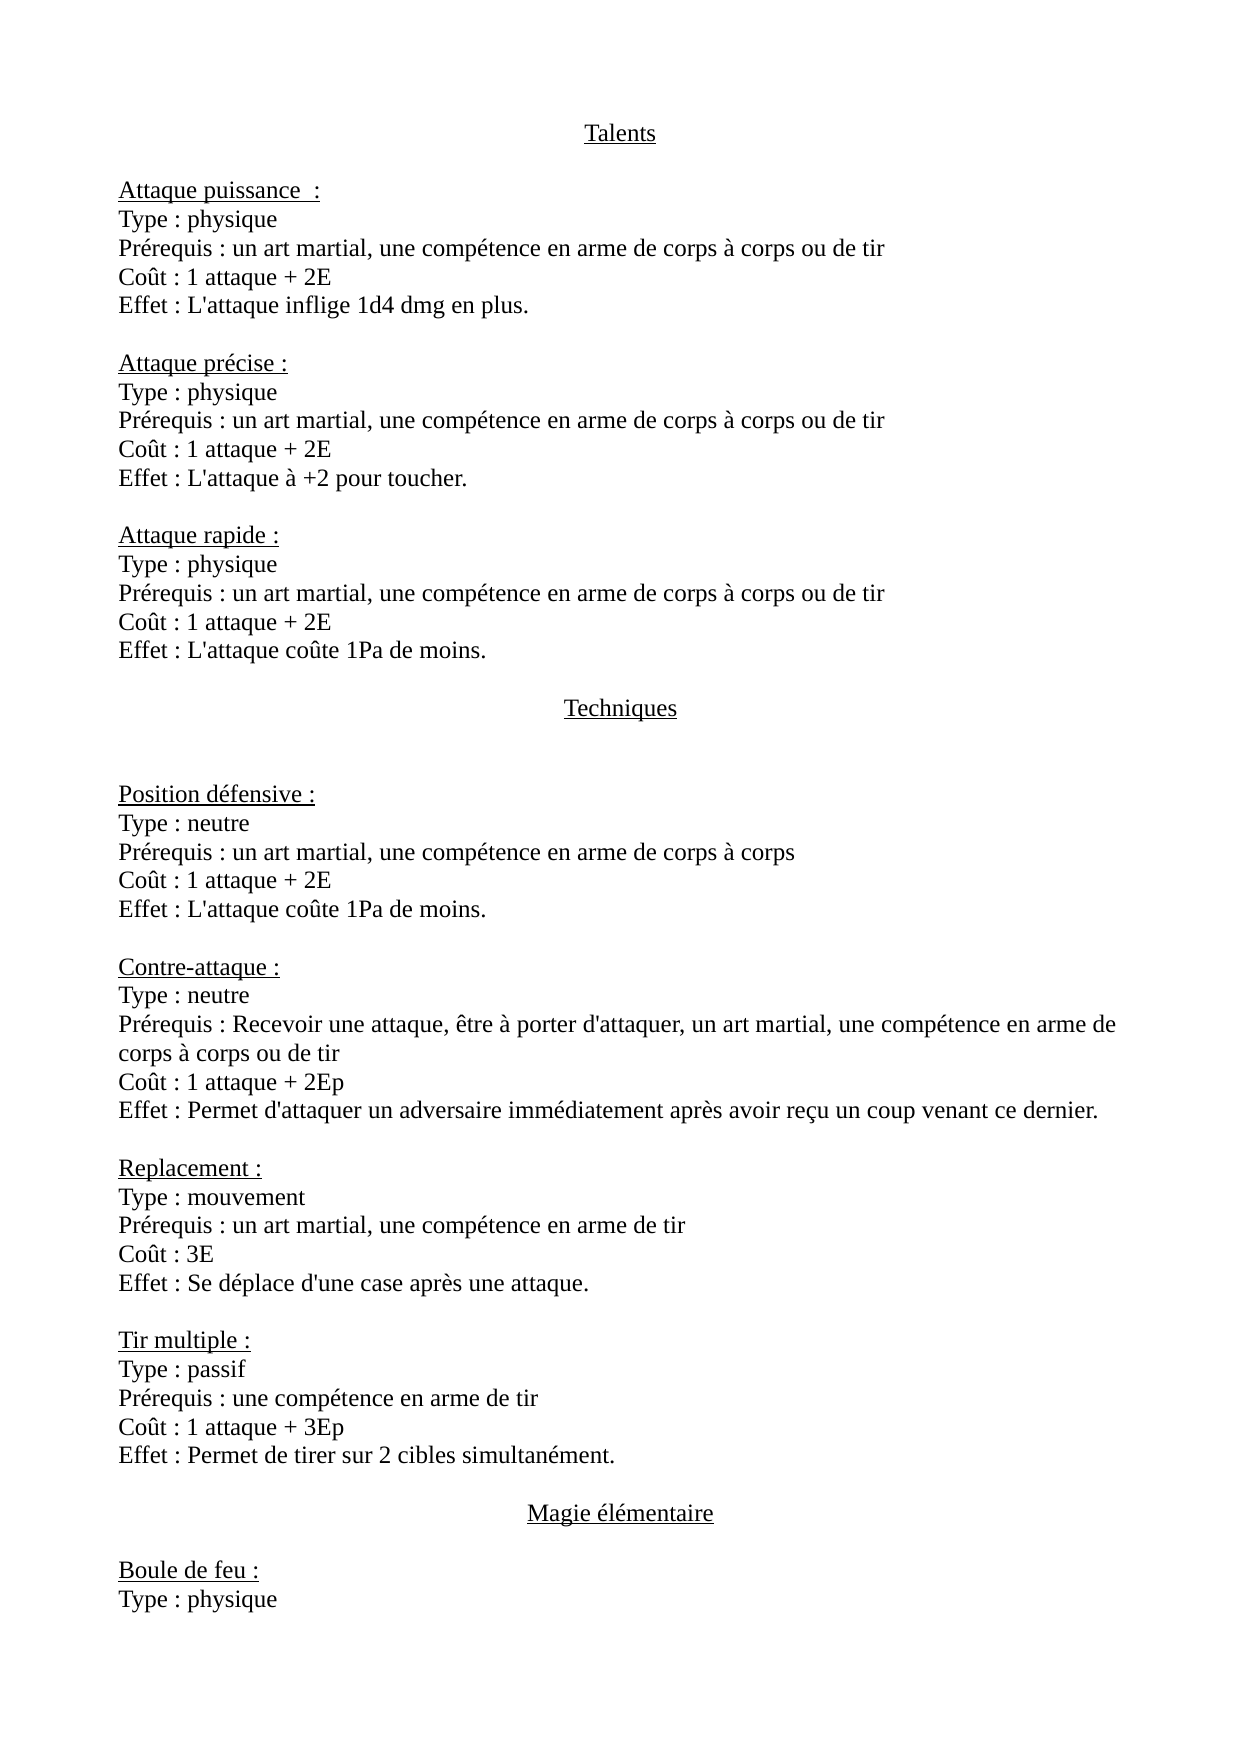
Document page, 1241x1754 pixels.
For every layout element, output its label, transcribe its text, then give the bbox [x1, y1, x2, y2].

text Type : physique [118, 204, 1122, 233]
text Replacement : [118, 1153, 1122, 1182]
text Prérequis : un art martial, une compétence en arme de corps à corps ou de tir [118, 578, 1122, 607]
text Type : physique [118, 377, 1122, 406]
text Prérequis : un art martial, une compétence en arme de corps à corps ou de tir [118, 233, 1122, 262]
text Techniques [118, 693, 1122, 722]
text Boule de feu : [118, 1556, 1122, 1584]
text Talents [118, 118, 1122, 147]
text Attaque précise : [118, 348, 1122, 377]
text Effet : L'attaque inflige 1d4 dmg en plus. [118, 291, 1122, 319]
text Position défensive : [118, 779, 1122, 808]
text Coût : 1 attaque + 2E [118, 434, 1122, 463]
text Effet : L'attaque à +2 pour toucher. [118, 463, 1122, 492]
text Contre-attaque : [118, 952, 1122, 981]
text Type : passif [118, 1354, 1122, 1383]
text Coût : 1 attaque + 3Ep [118, 1412, 1122, 1441]
text Effet : L'attaque coûte 1Pa de moins. [118, 636, 1122, 664]
text Prérequis : un art martial, une compétence en arme de tir [118, 1211, 1122, 1239]
text Effet : Permet de tirer sur 2 cibles simultanément. [118, 1441, 1122, 1469]
text Coût : 3E [118, 1239, 1122, 1268]
text Prérequis : un art martial, une compétence en arme de corps à corps [118, 837, 1122, 866]
text Effet : Permet d'attaquer un adversaire immédiatement après avoir reçu un coup venant ce dernier. [118, 1096, 1122, 1124]
text Magie élémentaire [118, 1498, 1122, 1527]
text Coût : 1 attaque + 2E [118, 607, 1122, 636]
text Attaque puissance : [118, 176, 1122, 204]
text Coût : 1 attaque + 2Ep [118, 1067, 1122, 1096]
text Effet : Se déplace d'une case après une attaque. [118, 1268, 1122, 1297]
text Attaque rapide : [118, 521, 1122, 549]
text Type : mouvement [118, 1182, 1122, 1211]
text Type : neutre [118, 981, 1122, 1009]
text Effet : L'attaque coûte 1Pa de moins. [118, 894, 1122, 923]
text Tir multiple : [118, 1326, 1122, 1354]
text Coût : 1 attaque + 2E [118, 262, 1122, 291]
text Coût : 1 attaque + 2E [118, 866, 1122, 894]
text Prérequis : une compétence en arme de tir [118, 1383, 1122, 1412]
text Type : physique [118, 549, 1122, 578]
text Type : physique [118, 1584, 1122, 1613]
text Type : neutre [118, 808, 1122, 837]
text Prérequis : Recevoir une attaque, être à porter d'attaquer, un art martial, une compétence en arme de corps à corps ou de tir [118, 1009, 1122, 1067]
text Prérequis : un art martial, une compétence en arme de corps à corps ou de tir [118, 406, 1122, 434]
